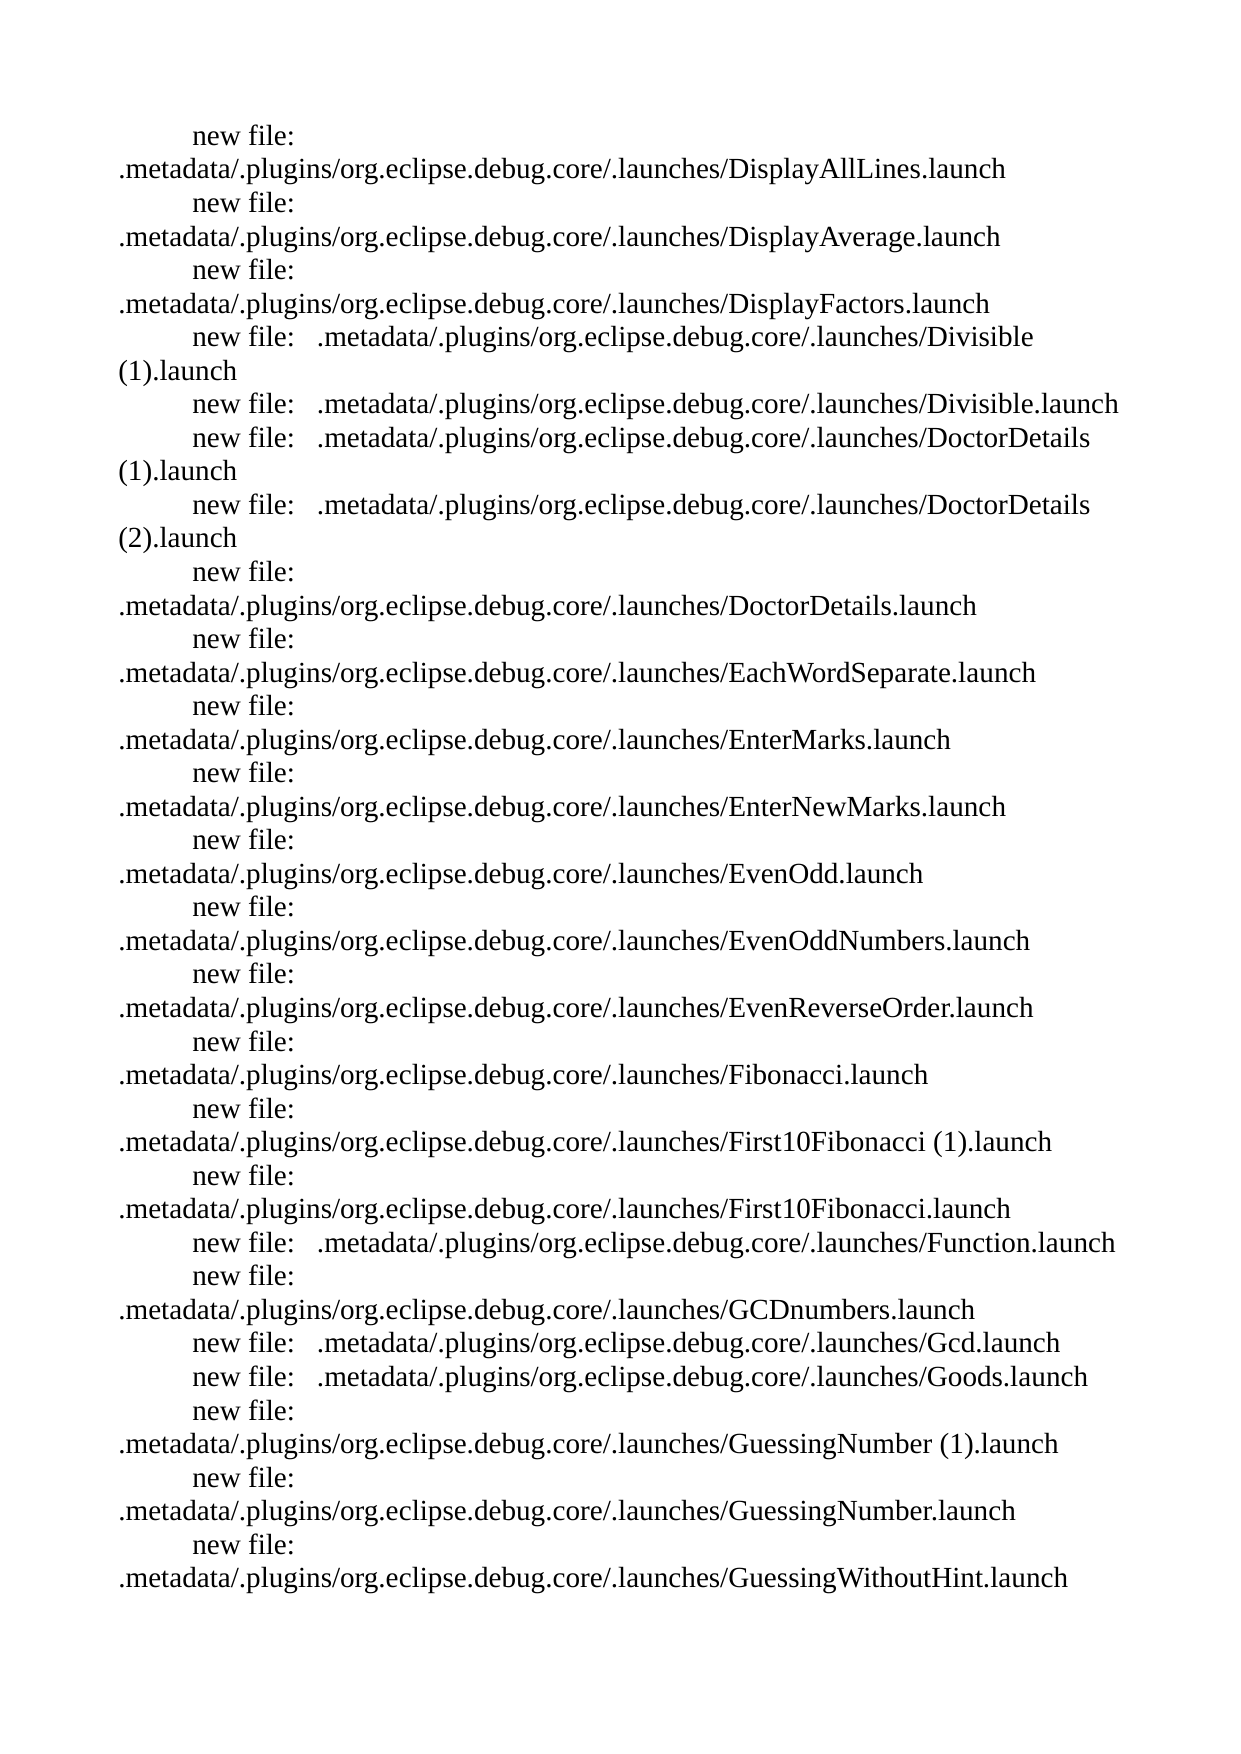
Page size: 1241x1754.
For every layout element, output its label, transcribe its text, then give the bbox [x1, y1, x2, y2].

text new file: .metadata/.plugins/org.eclipse.debug.core/.launches/Divisible (1).launch [118, 319, 1122, 386]
text new file: .metadata/.plugins/org.eclipse.debug.core/.launches/EvenOddNumbers.launch [118, 889, 1122, 957]
text new file: .metadata/.plugins/org.eclipse.debug.core/.launches/DoctorDetails (1).launch [118, 420, 1122, 487]
text new file: .metadata/.plugins/org.eclipse.debug.core/.launches/Function.launch [118, 1225, 1122, 1258]
text new file: .metadata/.plugins/org.eclipse.debug.core/.launches/Goods.launch [118, 1359, 1122, 1393]
text new file: .metadata/.plugins/org.eclipse.debug.core/.launches/First10Fibonacci (1).launch [118, 1091, 1122, 1158]
text new file: .metadata/.plugins/org.eclipse.debug.core/.launches/Divisible.launch [118, 386, 1122, 420]
text new file: .metadata/.plugins/org.eclipse.debug.core/.launches/GuessingWithoutHint.launch [118, 1527, 1122, 1594]
text new file: .metadata/.plugins/org.eclipse.debug.core/.launches/EnterMarks.launch [118, 688, 1122, 755]
text new file: .metadata/.plugins/org.eclipse.debug.core/.launches/DoctorDetails.launch [118, 554, 1122, 621]
text new file: .metadata/.plugins/org.eclipse.debug.core/.launches/DoctorDetails (2).launch [118, 487, 1122, 554]
text new file: .metadata/.plugins/org.eclipse.debug.core/.launches/DisplayFactors.launch [118, 252, 1122, 319]
text new file: .metadata/.plugins/org.eclipse.debug.core/.launches/DisplayAverage.launch [118, 185, 1122, 252]
text new file: .metadata/.plugins/org.eclipse.debug.core/.launches/GCDnumbers.launch [118, 1258, 1122, 1326]
text new file: .metadata/.plugins/org.eclipse.debug.core/.launches/EvenReverseOrder.launch [118, 957, 1122, 1024]
text new file: .metadata/.plugins/org.eclipse.debug.core/.launches/Gcd.launch [118, 1326, 1122, 1359]
text new file: .metadata/.plugins/org.eclipse.debug.core/.launches/DisplayAllLines.launch [118, 118, 1122, 185]
text new file: .metadata/.plugins/org.eclipse.debug.core/.launches/First10Fibonacci.launch [118, 1158, 1122, 1225]
text new file: .metadata/.plugins/org.eclipse.debug.core/.launches/Fibonacci.launch [118, 1024, 1122, 1091]
text new file: .metadata/.plugins/org.eclipse.debug.core/.launches/GuessingNumber (1).launch [118, 1393, 1122, 1460]
text new file: .metadata/.plugins/org.eclipse.debug.core/.launches/EvenOdd.launch [118, 822, 1122, 889]
text new file: .metadata/.plugins/org.eclipse.debug.core/.launches/GuessingNumber.launch [118, 1460, 1122, 1527]
text new file: .metadata/.plugins/org.eclipse.debug.core/.launches/EachWordSeparate.launch [118, 621, 1122, 688]
text new file: .metadata/.plugins/org.eclipse.debug.core/.launches/EnterNewMarks.launch [118, 755, 1122, 822]
